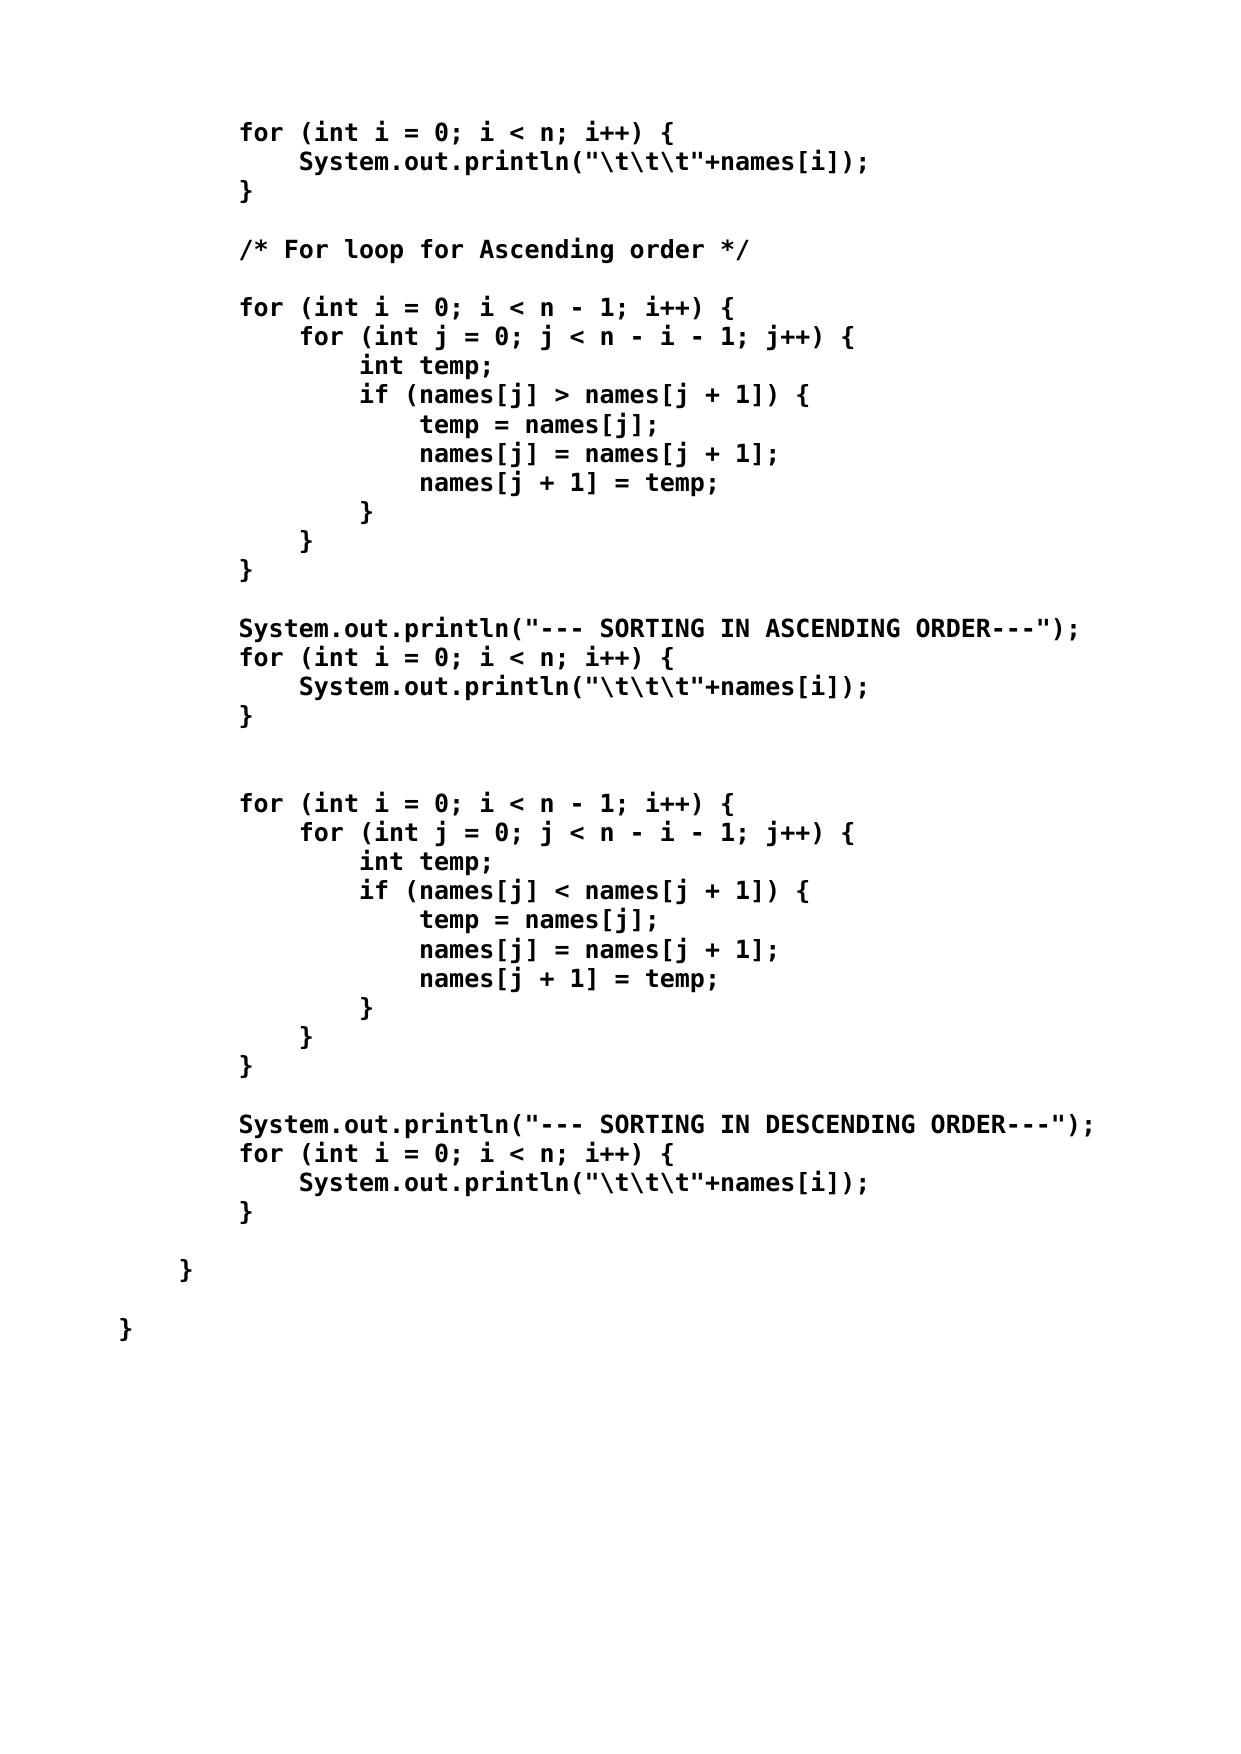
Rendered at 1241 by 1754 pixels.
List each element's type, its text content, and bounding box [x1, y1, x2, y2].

text System.out.println("\t\t\t"+names[i]); [118, 1168, 1122, 1197]
text for (int i = 0; i < n - 1; i++) { [118, 293, 1122, 322]
text } [118, 1314, 1122, 1343]
text int temp; [118, 847, 1122, 876]
text } [118, 701, 1122, 731]
text int temp; [118, 351, 1122, 381]
text System.out.println("\t\t\t"+names[i]); [118, 672, 1122, 701]
text for (int i = 0; i < n; i++) { [118, 643, 1122, 672]
text } [118, 1197, 1122, 1226]
text temp = names[j]; [118, 906, 1122, 935]
text System.out.println("--- SORTING IN DESCENDING ORDER---"); [118, 1110, 1122, 1139]
text for (int j = 0; j < n - i - 1; j++) { [118, 322, 1122, 351]
text } [118, 556, 1122, 585]
text for (int i = 0; i < n - 1; i++) { [118, 789, 1122, 818]
text System.out.println("\t\t\t"+names[i]); [118, 147, 1122, 176]
text for (int i = 0; i < n; i++) { [118, 1139, 1122, 1168]
text for (int j = 0; j < n - i - 1; j++) { [118, 818, 1122, 847]
text names[j] = names[j + 1]; [118, 439, 1122, 468]
text } [118, 176, 1122, 206]
text /* For loop for Ascending order */ [118, 235, 1122, 264]
text if (names[j] > names[j + 1]) { [118, 381, 1122, 410]
text } [118, 1051, 1122, 1081]
text } [118, 993, 1122, 1022]
text System.out.println("--- SORTING IN ASCENDING ORDER---"); [118, 614, 1122, 643]
text } [118, 1256, 1122, 1285]
text if (names[j] < names[j + 1]) { [118, 876, 1122, 906]
text temp = names[j]; [118, 410, 1122, 439]
text } [118, 497, 1122, 526]
text for (int i = 0; i < n; i++) { [118, 118, 1122, 147]
text } [118, 526, 1122, 556]
text names[j + 1] = temp; [118, 468, 1122, 497]
text names[j] = names[j + 1]; [118, 935, 1122, 964]
text names[j + 1] = temp; [118, 964, 1122, 993]
text } [118, 1022, 1122, 1051]
